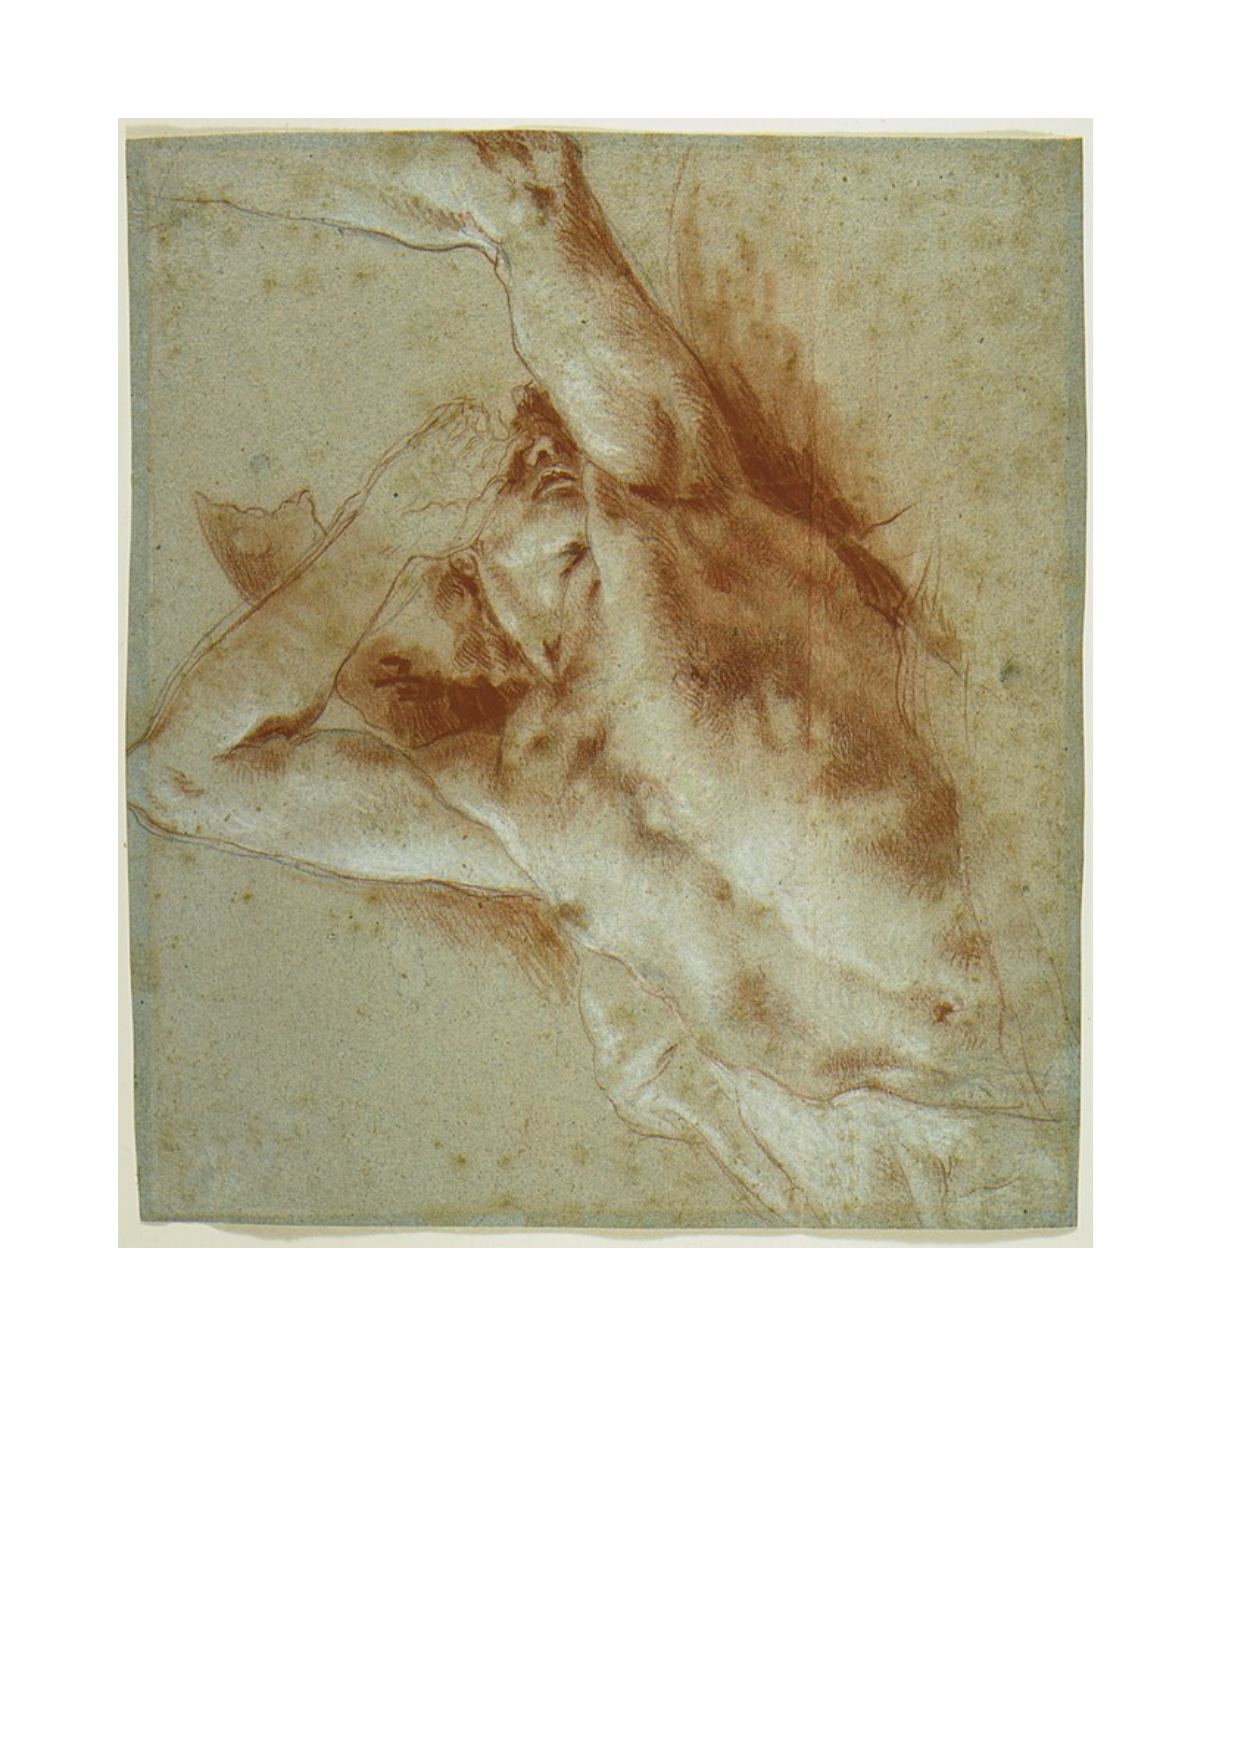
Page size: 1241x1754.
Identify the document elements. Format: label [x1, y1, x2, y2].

picture [118, 118, 1094, 1248]
